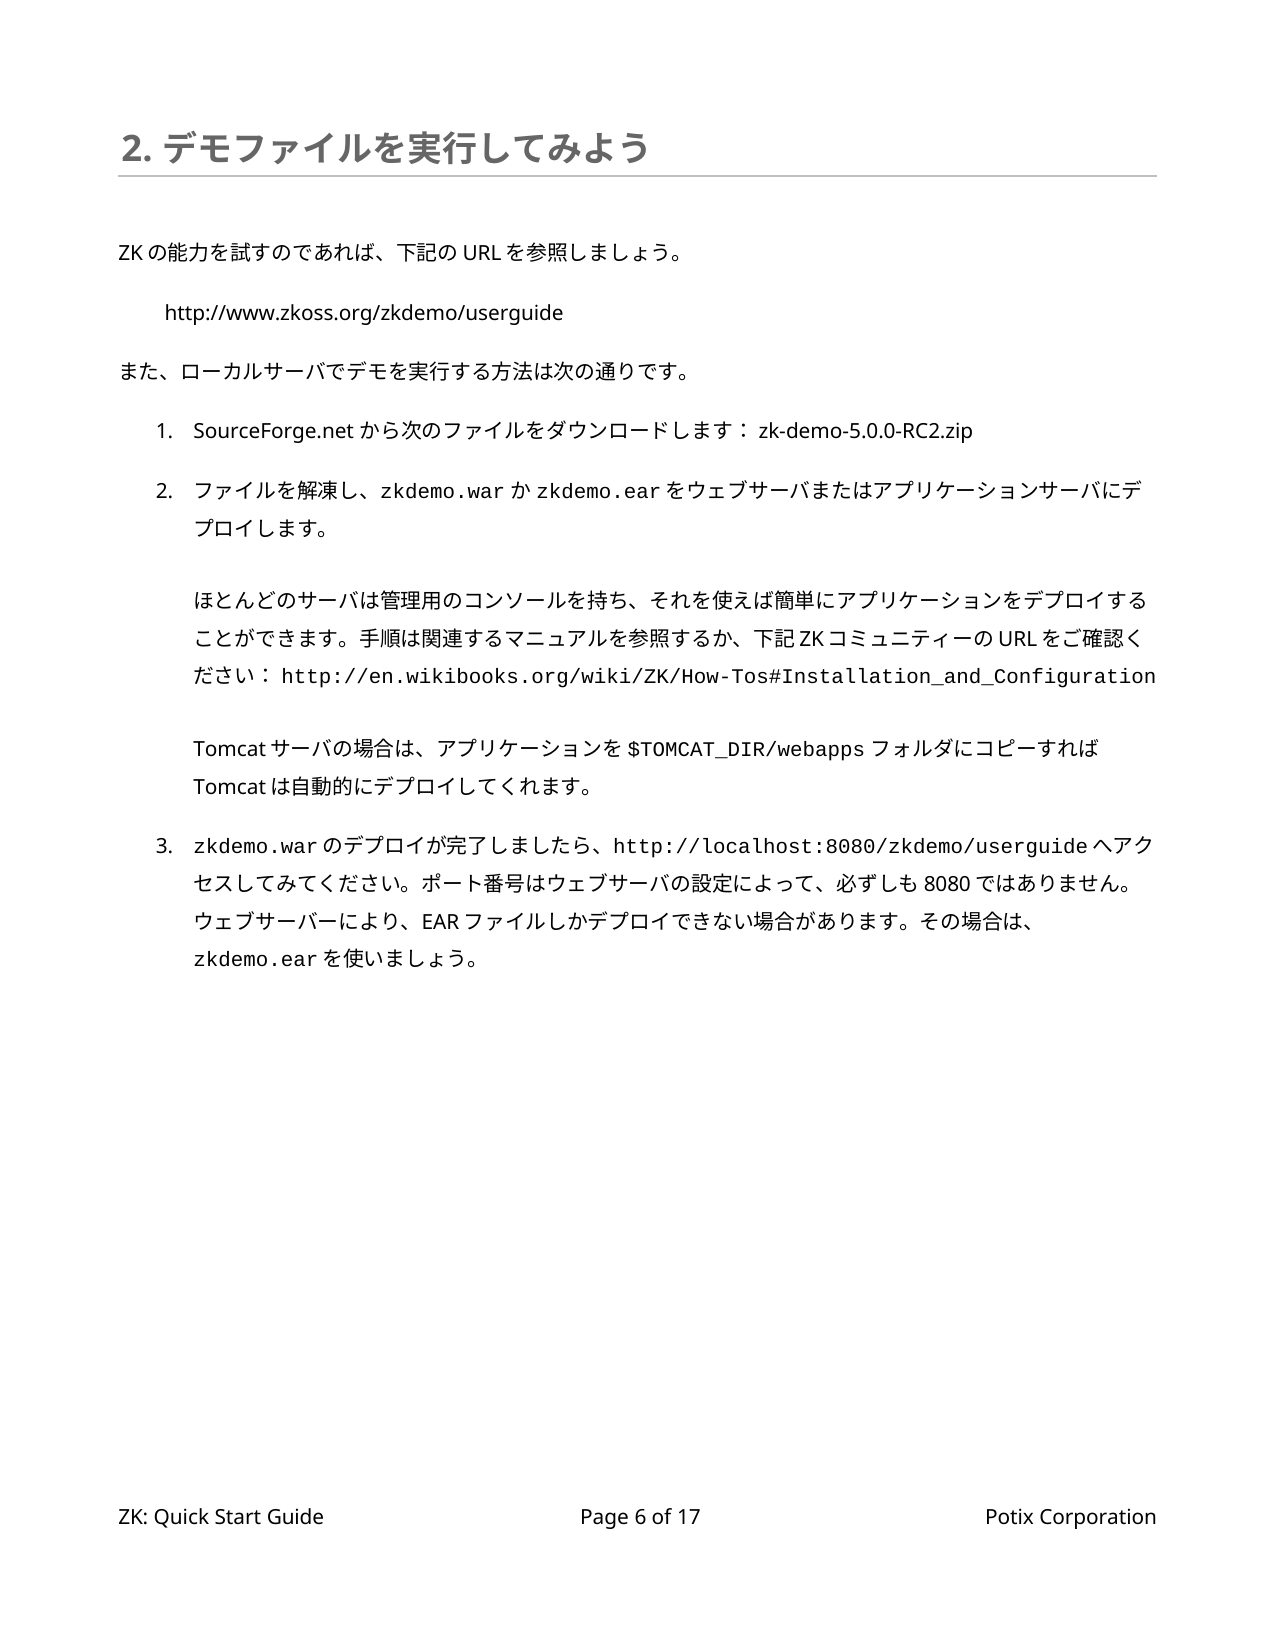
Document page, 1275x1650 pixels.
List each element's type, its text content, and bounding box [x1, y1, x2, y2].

list ファイルを解凍し、zkdemo.war か zkdemo.earをウェブサーバまたはアプリケーションサーバにデプロイします。 ほとんどのサーバは管理用のコンソールを持ち、それを使えば簡単にアプリケーションをデプロイすることができます。手順は関連するマニュアルを参照するか、下記ZKコミュニティーのURLをご確認ください： http://en.wikibooks.org/wiki/ZK/How-Tos#Installation_and_Configuration Tomcatサーバの場合は、アプリケーションを $TOMCAT_DIR/webapps フォルダにコピーすればTomcatは自動的にデプロイしてくれます。 [156, 474, 1157, 800]
text http://www.zkoss.org/zkdemo/userguide [118, 296, 1157, 326]
subtitle 2. デモファイルを実行してみよう [118, 118, 1157, 175]
list SourceForge.net から次のファイルをダウンロードします： zk-demo-5.0.0-RC2.zip [156, 415, 1157, 445]
text ZKの能力を試すのであれば、下記のURLを参照しましょう。 [118, 236, 1157, 266]
text また、ローカルサーバでデモを実行する方法は次の通りです。 [118, 355, 1157, 385]
list zkdemo.warのデプロイが完了しましたら、http://localhost:8080/zkdemo/userguideへアクセスしてみてください。ポート番号はウェブサーバの設定によって、必ずしも8080ではありません。ウェブサーバーにより、EARファイルしかデプロイできない場合があります。その場合は、zkdemo.earを使いましょう。 [156, 830, 1157, 973]
